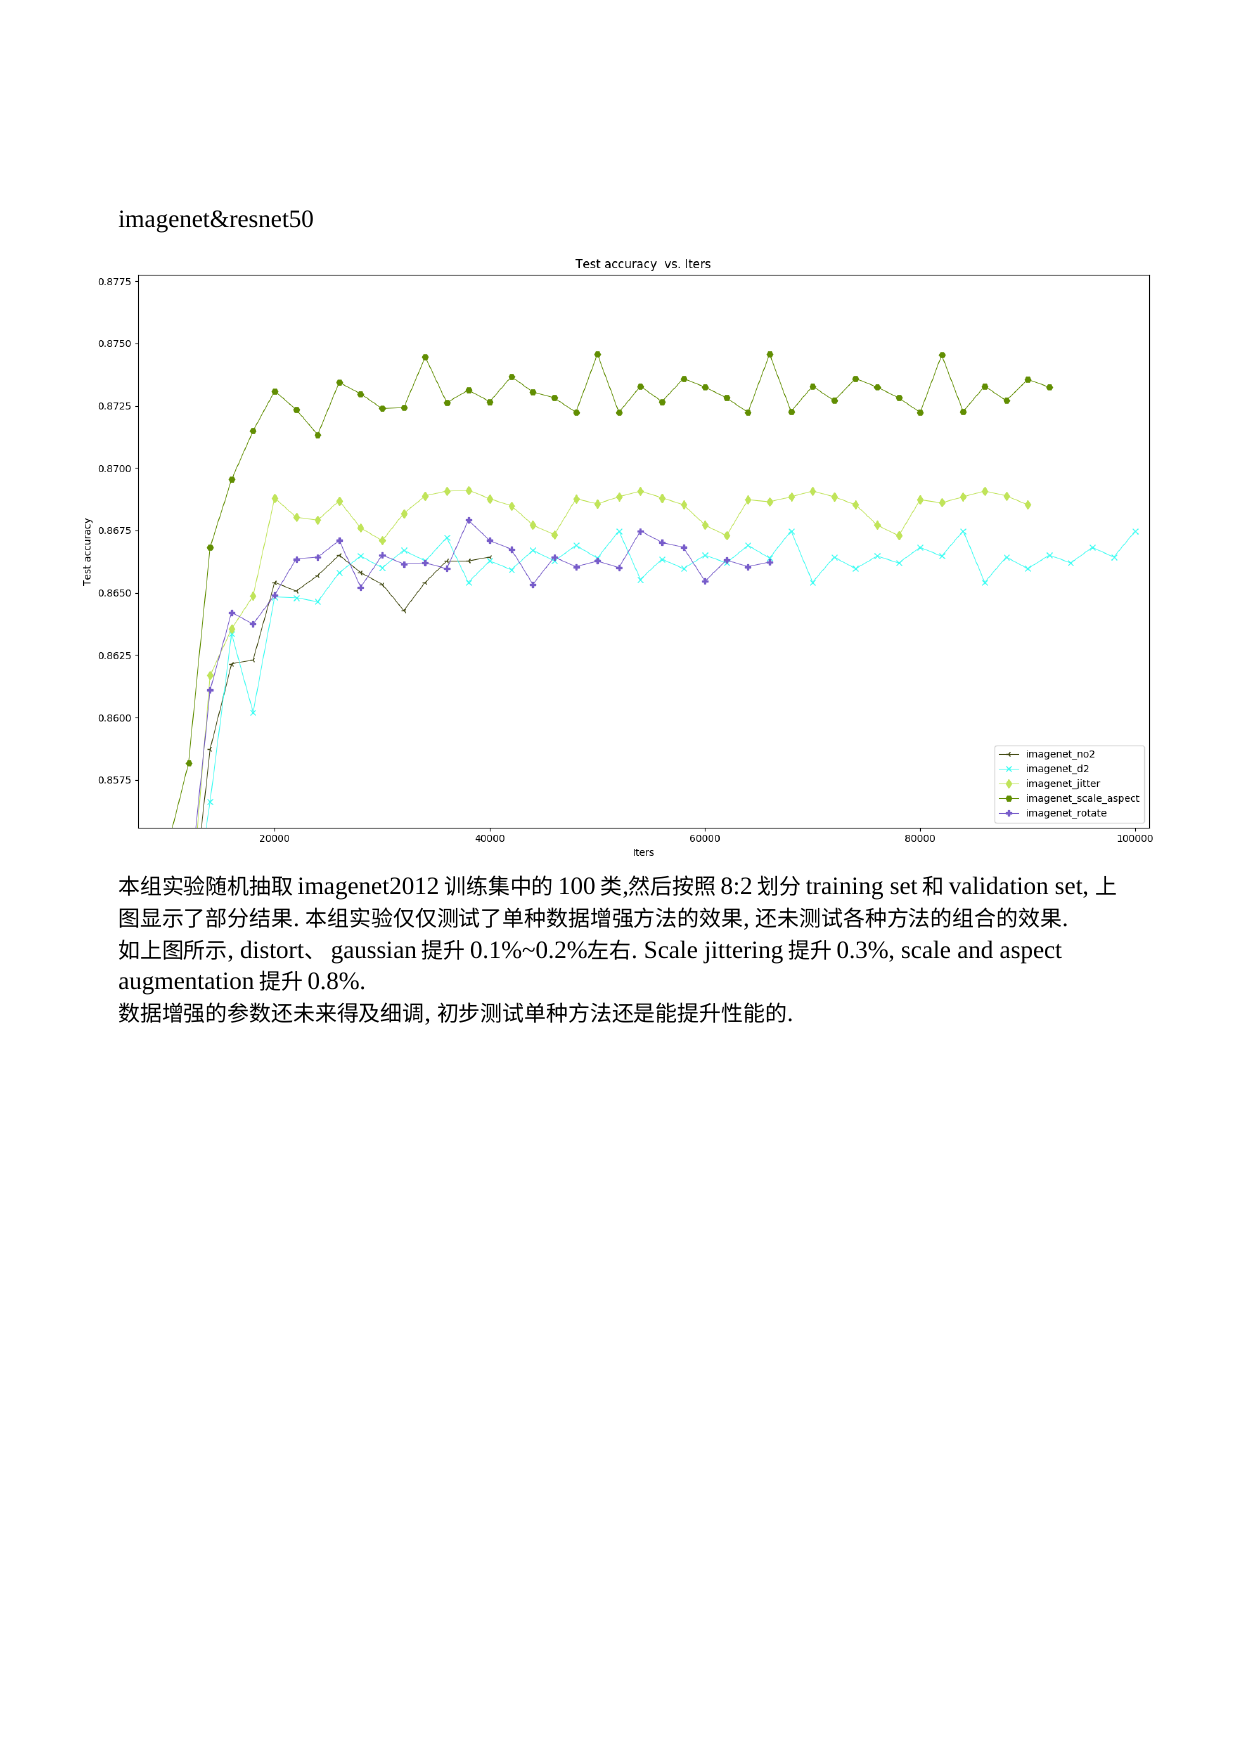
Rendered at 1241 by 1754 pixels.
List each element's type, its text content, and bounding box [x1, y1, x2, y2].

text 本组实验随机抽取imagenet2012训练集中的100类,然后按照8:2划分training set和validation set, 上图显示了部分结果. 本组实验仅仅测试了单种数据增强方法的效果, 还未测试各种方法的组合的效果. [118, 870, 1122, 933]
text 数据增强的参数还未来得及细调, 初步测试单种方法还是能提升性能的. [118, 996, 1122, 1028]
picture [56, 233, 1184, 870]
text 如上图所示, distort、 gaussian提升0.1%~0.2%左右. Scale jittering提升0.3%, scale and aspect augmentation提升0.8%. [118, 933, 1122, 996]
text imagenet&resnet50 [118, 204, 1122, 233]
